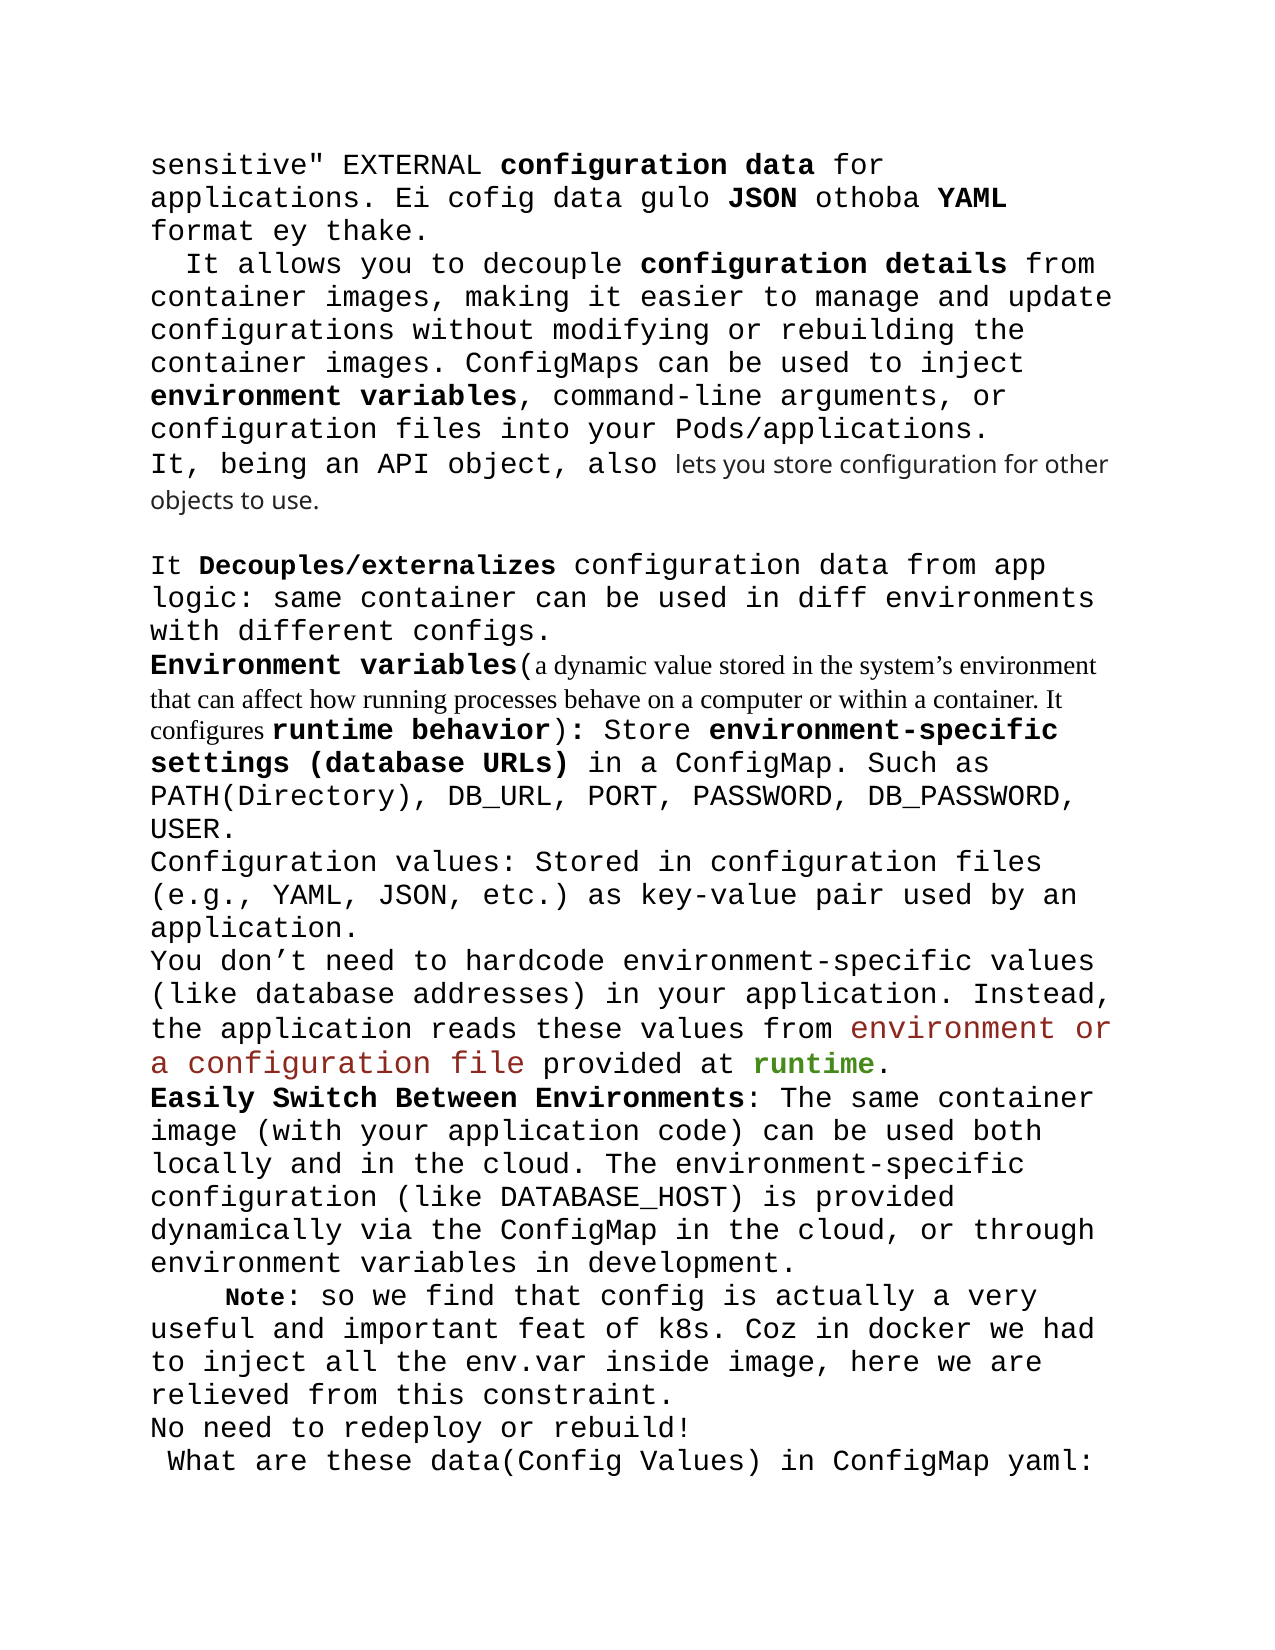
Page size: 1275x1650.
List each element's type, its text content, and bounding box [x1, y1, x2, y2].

text It Decouples/externalizes configuration data from app logic: same container can be used in diff environments with different configs. [150, 550, 1125, 649]
text No need to redeploy or rebuild! [150, 1413, 1125, 1446]
text PATH(Directory), DB_URL, PORT, PASSWORD, DB_PASSWORD, USER. [150, 781, 1125, 847]
text It allows you to decouple configuration details from container images, making it easier to manage and update configurations without modifying or rebuilding the container images. ConfigMaps can be used to inject environment variables, command-line arguments, or configuration files into your Pods/applications. [150, 249, 1125, 447]
text sensitive" EXTERNAL configuration data for applications. Ei cofig data gulo JSON othoba YAML format ey thake. [150, 150, 1125, 249]
text What are these data(Config Values) in ConfigMap yaml: [150, 1446, 1125, 1479]
text You don’t need to hardcode environment-specific values (like database addresses) in your application. Instead, the application reads these values from environment or a configuration file provided at runtime. [150, 946, 1125, 1083]
text Environment variables(a dynamic value stored in the system’s environment that can affect how running processes behave on a computer or within a container. It configures runtime behavior): Store environment-specific settings (database URLs) in a ConfigMap. Such as [150, 649, 1125, 781]
text Configuration values: Stored in configuration files (e.g., YAML, JSON, etc.) as key-value pair used by an application. [150, 847, 1125, 946]
text Note: so we find that config is actually a very useful and important feat of k8s. Coz in docker we had to inject all the env.var inside image, here we are relieved from this constraint. [150, 1281, 1125, 1413]
text Easily Switch Between Environments: The same container image (with your application code) can be used both locally and in the cloud. The environment-specific configuration (like DATABASE_HOST) is provided dynamically via the ConfigMap in the cloud, or through environment variables in development. [150, 1083, 1125, 1281]
text It, being an API object, also lets you store configuration for other objects to use. [150, 447, 1125, 517]
